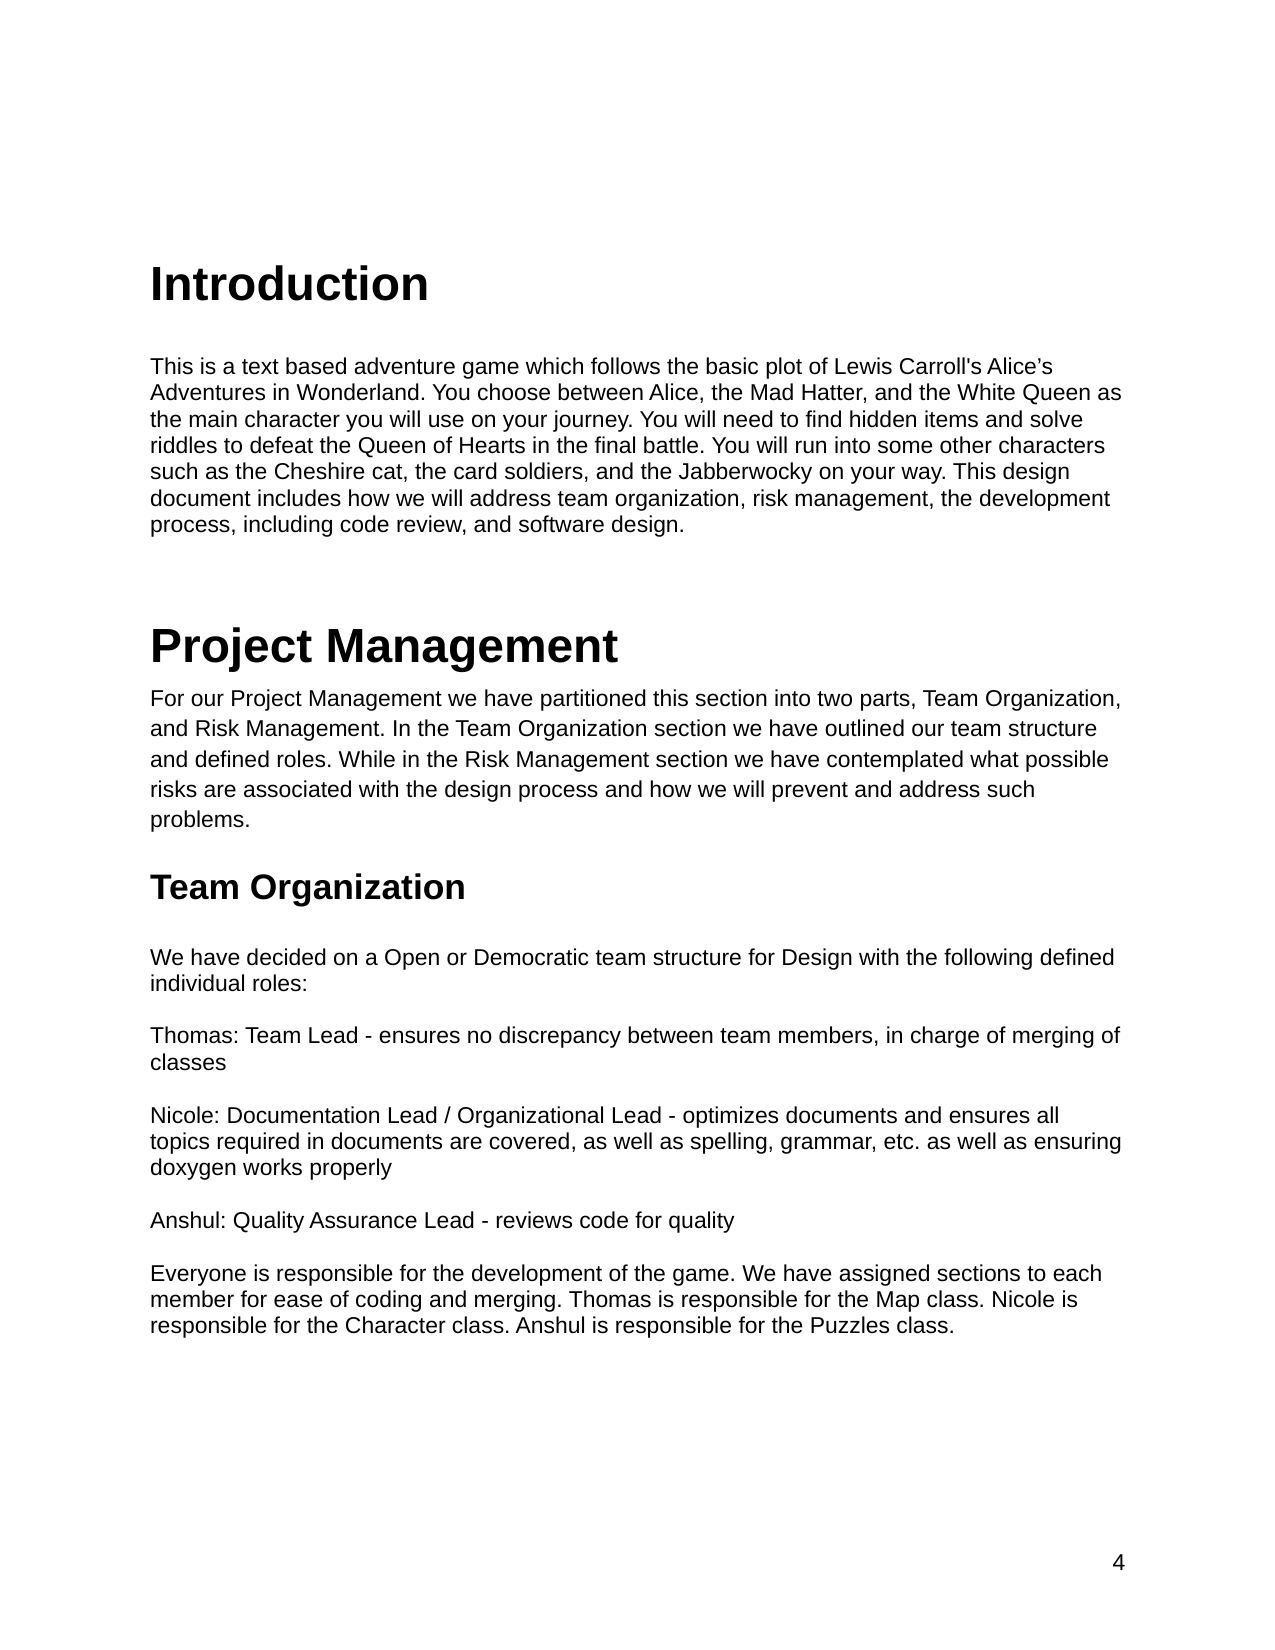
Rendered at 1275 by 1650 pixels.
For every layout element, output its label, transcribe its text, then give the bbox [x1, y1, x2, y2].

text Nicole: Documentation Lead / Organizational Lead - optimizes documents and ensures all topics required in documents are covered, as well as spelling, grammar, etc. as well as ensuring doxygen works properly [150, 1102, 1125, 1181]
text We have decided on a Open or Democratic team structure for Design with the following defined individual roles: [150, 943, 1125, 996]
text For our Project Management we have partitioned this section into two parts, Team Organization, and Risk Management. In the Team Organization section we have outlined our team structure and defined roles. While in the Risk Management section we have contemplated what possible risks are associated with the design process and how we will prevent and address such problems. [150, 685, 1125, 832]
subtitle Introduction [150, 255, 1125, 310]
text This is a text based adventure game which follows the basic plot of Lewis Carroll's Alice’s Adventures in Wonderland. You choose between Alice, the Mad Hatter, and the White Queen as the main character you will use on your journey. You will need to find hidden items and solve riddles to defeat the Queen of Hearts in the final battle. You will run into some other characters such as the Cheshire cat, the card soldiers, and the Jabberwocky on your way. This design document includes how we will address team organization, risk management, the development process, including code review, and software design. [150, 353, 1125, 537]
text Thomas: Team Lead - ensures no discrepancy between team members, in charge of merging of classes [150, 1022, 1125, 1075]
text Anshul: Quality Assurance Lead - reviews code for quality [150, 1207, 1125, 1233]
subtitle Project Management [150, 618, 1125, 673]
text Everyone is responsible for the development of the game. We have assigned sections to each member for ease of coding and merging. Thomas is responsible for the Map class. Nicole is responsible for the Character class. Anshul is responsible for the Puzzles class. [150, 1260, 1125, 1339]
text Team Organization [150, 866, 1125, 907]
